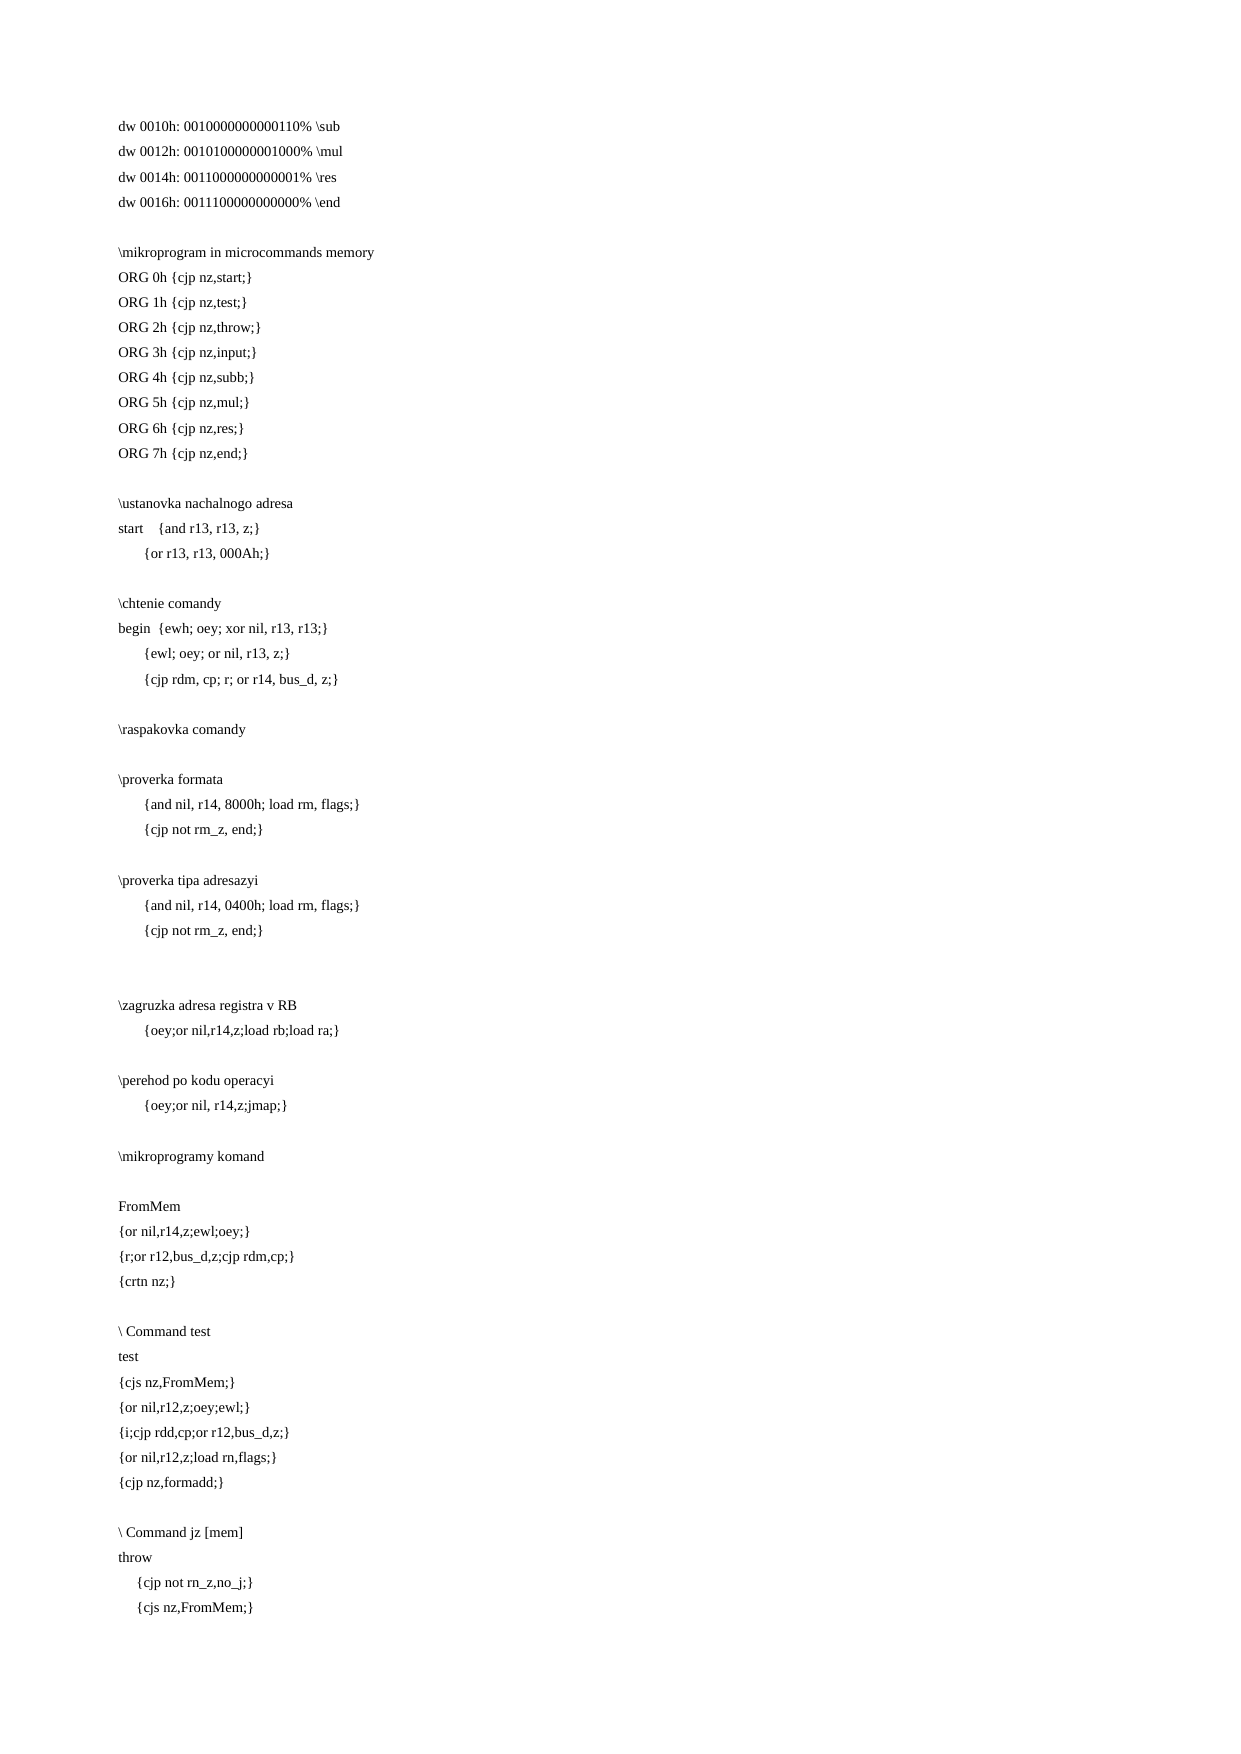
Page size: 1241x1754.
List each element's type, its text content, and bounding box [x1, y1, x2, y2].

text ORG 3h {cjp nz,input;} [118, 344, 1122, 361]
text \raspakovka comandy [118, 721, 1122, 737]
text {cjp not rn_z,no_j;} [118, 1574, 1122, 1591]
text ORG 0h {cjp nz,start;} [118, 269, 1122, 286]
text ORG 6h {cjp nz,res;} [118, 419, 1122, 436]
text {ewl; oey; or nil, r13, z;} [118, 645, 1122, 662]
text \ Command test [118, 1323, 1122, 1340]
text {and nil, r14, 0400h; load rm, flags;} [118, 896, 1122, 913]
text dw 0016h: 0011100000000000% \end [118, 193, 1122, 210]
text {cjp nz,formadd;} [118, 1474, 1122, 1491]
text start {and r13, r13, z;} [118, 520, 1122, 537]
text \zagruzka adresa registra v RB [118, 997, 1122, 1013]
text ORG 2h {cjp nz,throw;} [118, 319, 1122, 336]
text \chtenie comandy [118, 595, 1122, 612]
text ORG 7h {cjp nz,end;} [118, 444, 1122, 461]
text {oey;or nil,r14,z;load rb;load ra;} [118, 1022, 1122, 1039]
text \proverka formata [118, 771, 1122, 788]
text {cjs nz,FromMem;} [118, 1599, 1122, 1616]
text {or nil,r12,z;load rn,flags;} [118, 1449, 1122, 1465]
text \mikroprogram in microcommands memory [118, 244, 1122, 260]
text {or nil,r12,z;oey;ewl;} [118, 1398, 1122, 1415]
text dw 0010h: 0010000000000110% \sub [118, 118, 1122, 135]
text {cjs nz,FromMem;} [118, 1373, 1122, 1390]
text ORG 5h {cjp nz,mul;} [118, 394, 1122, 411]
text ORG 4h {cjp nz,subb;} [118, 369, 1122, 386]
text ORG 1h {cjp nz,test;} [118, 294, 1122, 311]
text {oey;or nil, r14,z;jmap;} [118, 1097, 1122, 1114]
text throw [118, 1549, 1122, 1566]
text FromMem [118, 1198, 1122, 1214]
text \perehod po kodu operacyi [118, 1072, 1122, 1089]
text {i;cjp rdd,cp;or r12,bus_d,z;} [118, 1423, 1122, 1440]
text \proverka tipa adresazyi [118, 871, 1122, 888]
text {or nil,r14,z;ewl;oey;} [118, 1223, 1122, 1239]
text {and nil, r14, 8000h; load rm, flags;} [118, 796, 1122, 813]
text \ustanovka nachalnogo adresa [118, 495, 1122, 511]
text {cjp not rm_z, end;} [118, 921, 1122, 938]
text {cjp rdm, cp; r; or r14, bus_d, z;} [118, 670, 1122, 687]
text test [118, 1348, 1122, 1365]
text begin {ewh; oey; xor nil, r13, r13;} [118, 620, 1122, 637]
text dw 0014h: 0011000000000001% \res [118, 168, 1122, 185]
text \ Command jz [mem] [118, 1524, 1122, 1541]
text dw 0012h: 0010100000001000% \mul [118, 143, 1122, 160]
text \mikroprogramy komand [118, 1147, 1122, 1164]
text {or r13, r13, 000Ah;} [118, 545, 1122, 562]
text {cjp not rm_z, end;} [118, 821, 1122, 838]
text {r;or r12,bus_d,z;cjp rdm,cp;} [118, 1248, 1122, 1264]
text {crtn nz;} [118, 1273, 1122, 1290]
